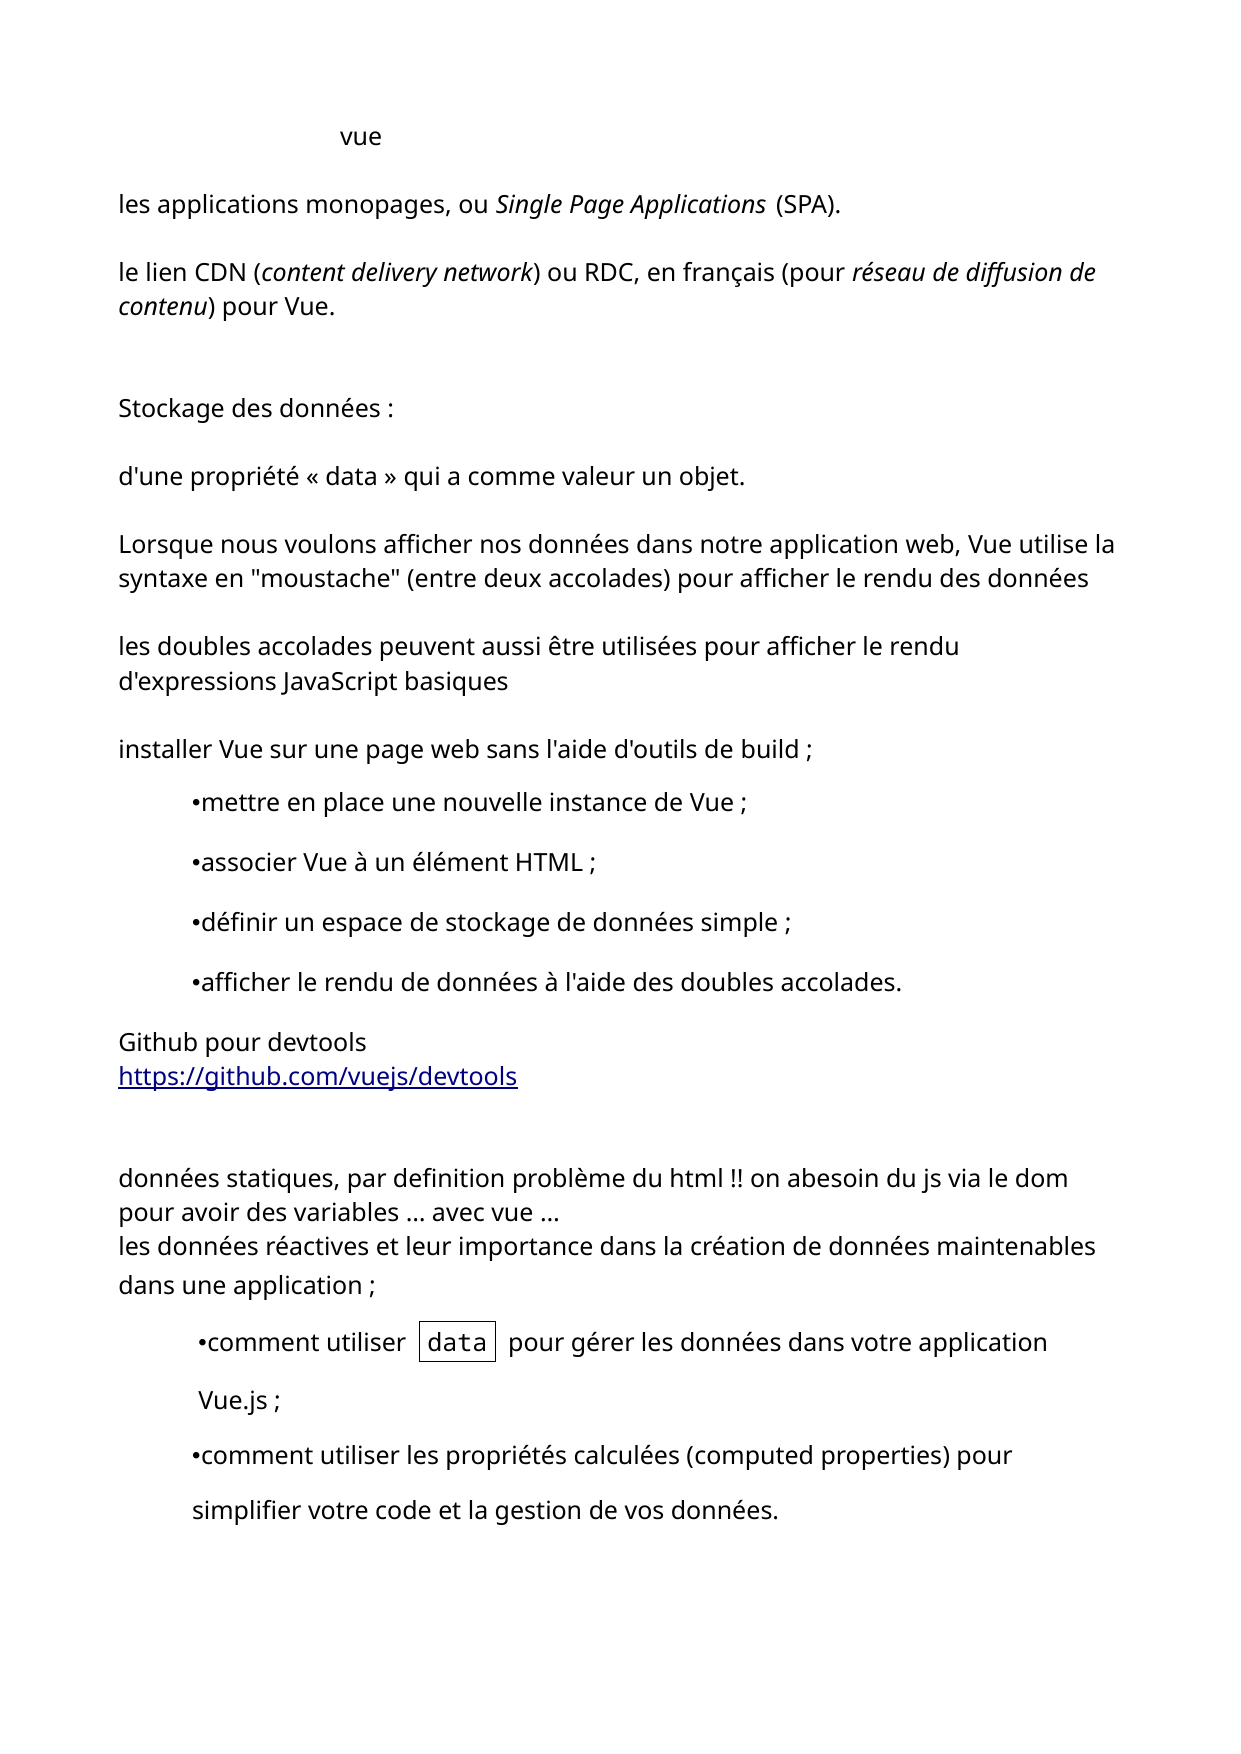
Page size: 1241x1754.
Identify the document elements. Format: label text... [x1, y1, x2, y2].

list définir un espace de stockage de données simple ; [118, 904, 1122, 939]
text installer Vue sur une page web sans l'aide d'outils de build ; [118, 731, 1122, 765]
text données statiques, par definition problème du html !! on abesoin du js via le dom pour avoir des variables … avec vue … [118, 1160, 1122, 1228]
text d'une propriété « data » qui a comme valeur un objet. [118, 459, 1122, 493]
text les données réactives et leur importance dans la création de données maintenables dans une application ; [118, 1228, 1122, 1302]
text Lorsque nous voulons afficher nos données dans notre application web, Vue utilise la syntaxe en "moustache" (entre deux accolades) pour afficher le rendu des données [118, 527, 1122, 595]
list comment utiliser les propriétés calculées (computed properties) pour simplifier votre code et la gestion de vos données. [118, 1438, 1122, 1527]
text les applications monopages, ou Single Page Applications (SPA). [118, 186, 1122, 220]
text Stockage des données : [118, 391, 1122, 425]
text vue [118, 118, 1122, 152]
text le lien CDN (content delivery network) ou RDC, en français (pour réseau de diffusion de contenu) pour Vue. [118, 254, 1122, 322]
list comment utiliser data pour gérer les données dans votre application Vue.js ; [124, 1321, 1116, 1417]
text https://github.com/vuejs/devtools [118, 1058, 1122, 1092]
text Github pour devtools [118, 1024, 1122, 1058]
list mettre en place une nouvelle instance de Vue ; [118, 785, 1122, 819]
text les doubles accolades peuvent aussi être utilisées pour afficher le rendu d'expressions JavaScript basiques [118, 629, 1122, 697]
list afficher le rendu de données à l'aide des doubles accolades. [118, 964, 1122, 998]
list associer Vue à un élément HTML ; [118, 845, 1122, 879]
